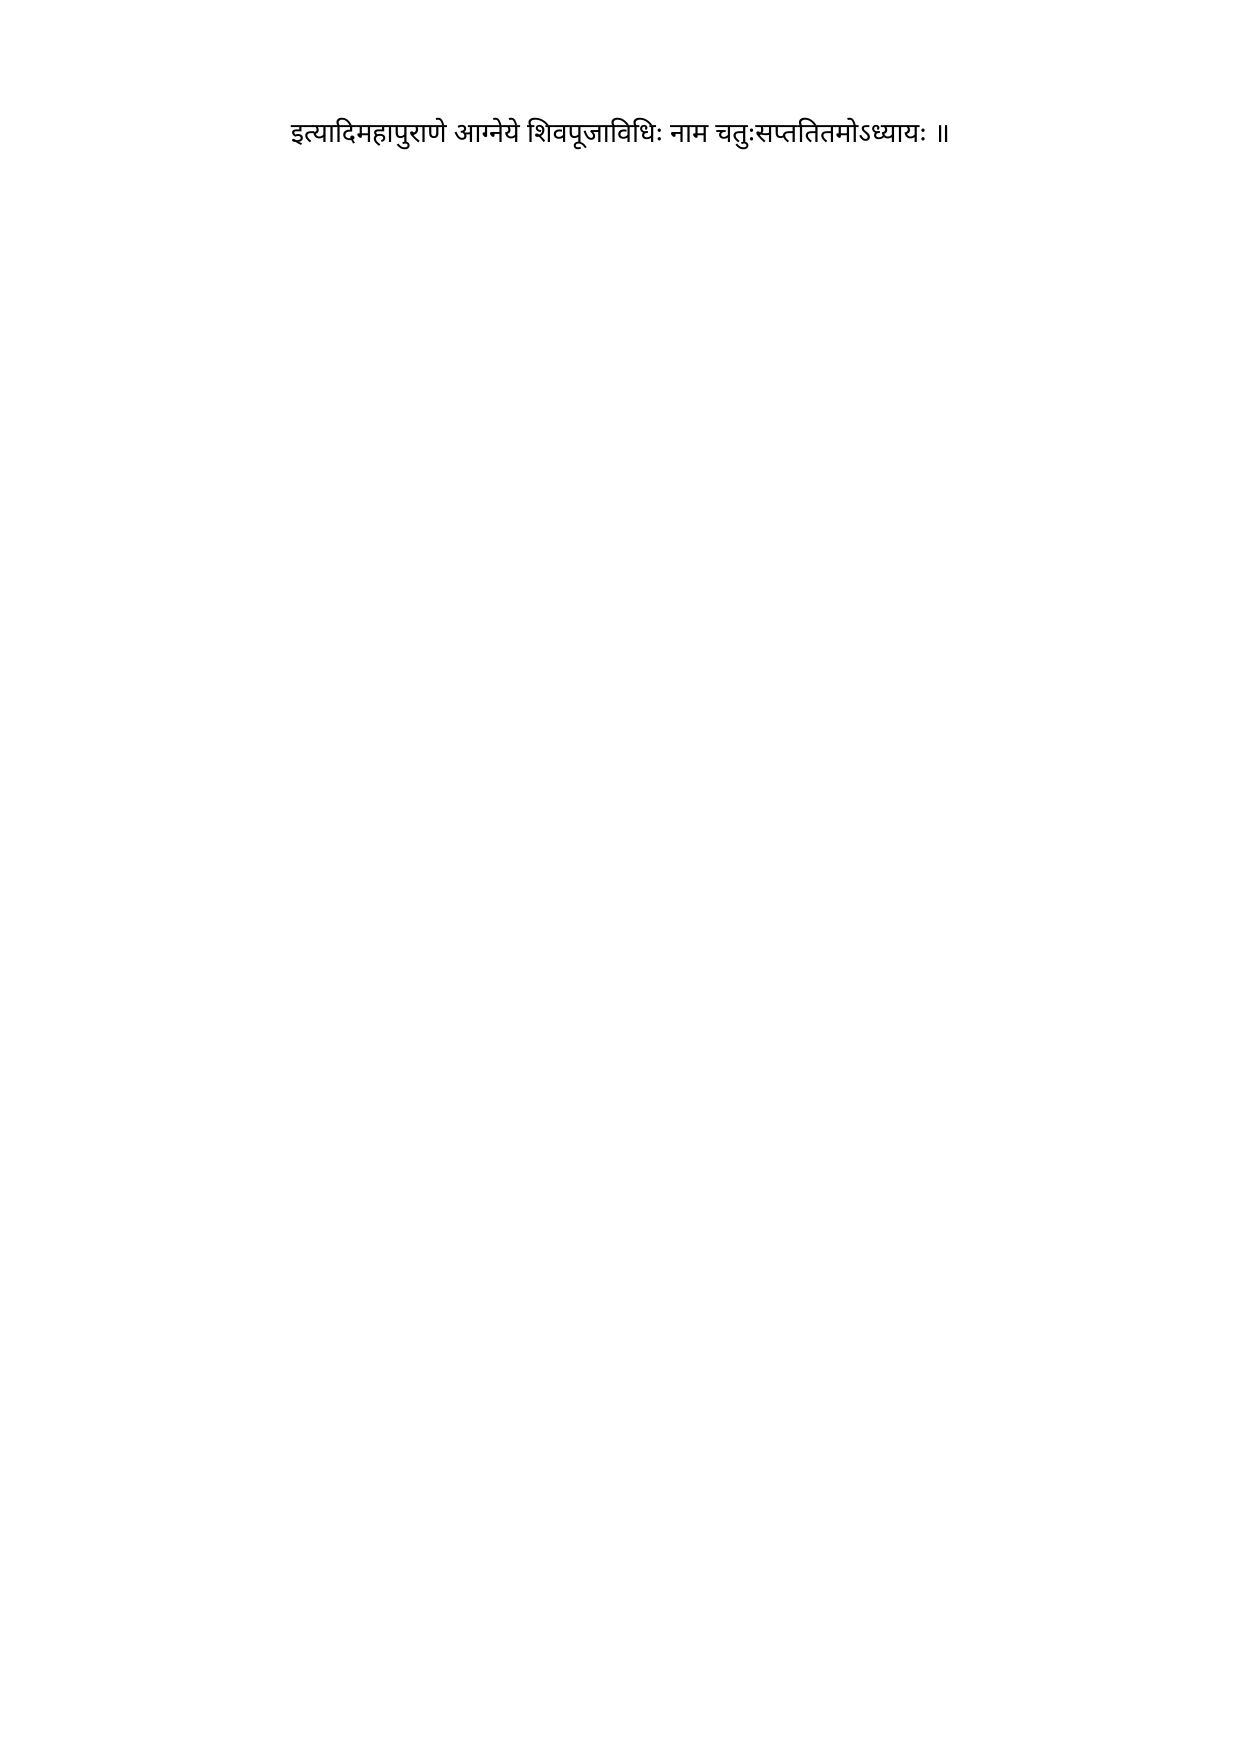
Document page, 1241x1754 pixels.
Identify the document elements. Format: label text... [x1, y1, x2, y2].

text इत्यादिमहापुराणे आग्नेये शिवपूजाविधिः नाम चतुःसप्ततितमोऽध्यायः ॥ [118, 118, 1122, 153]
